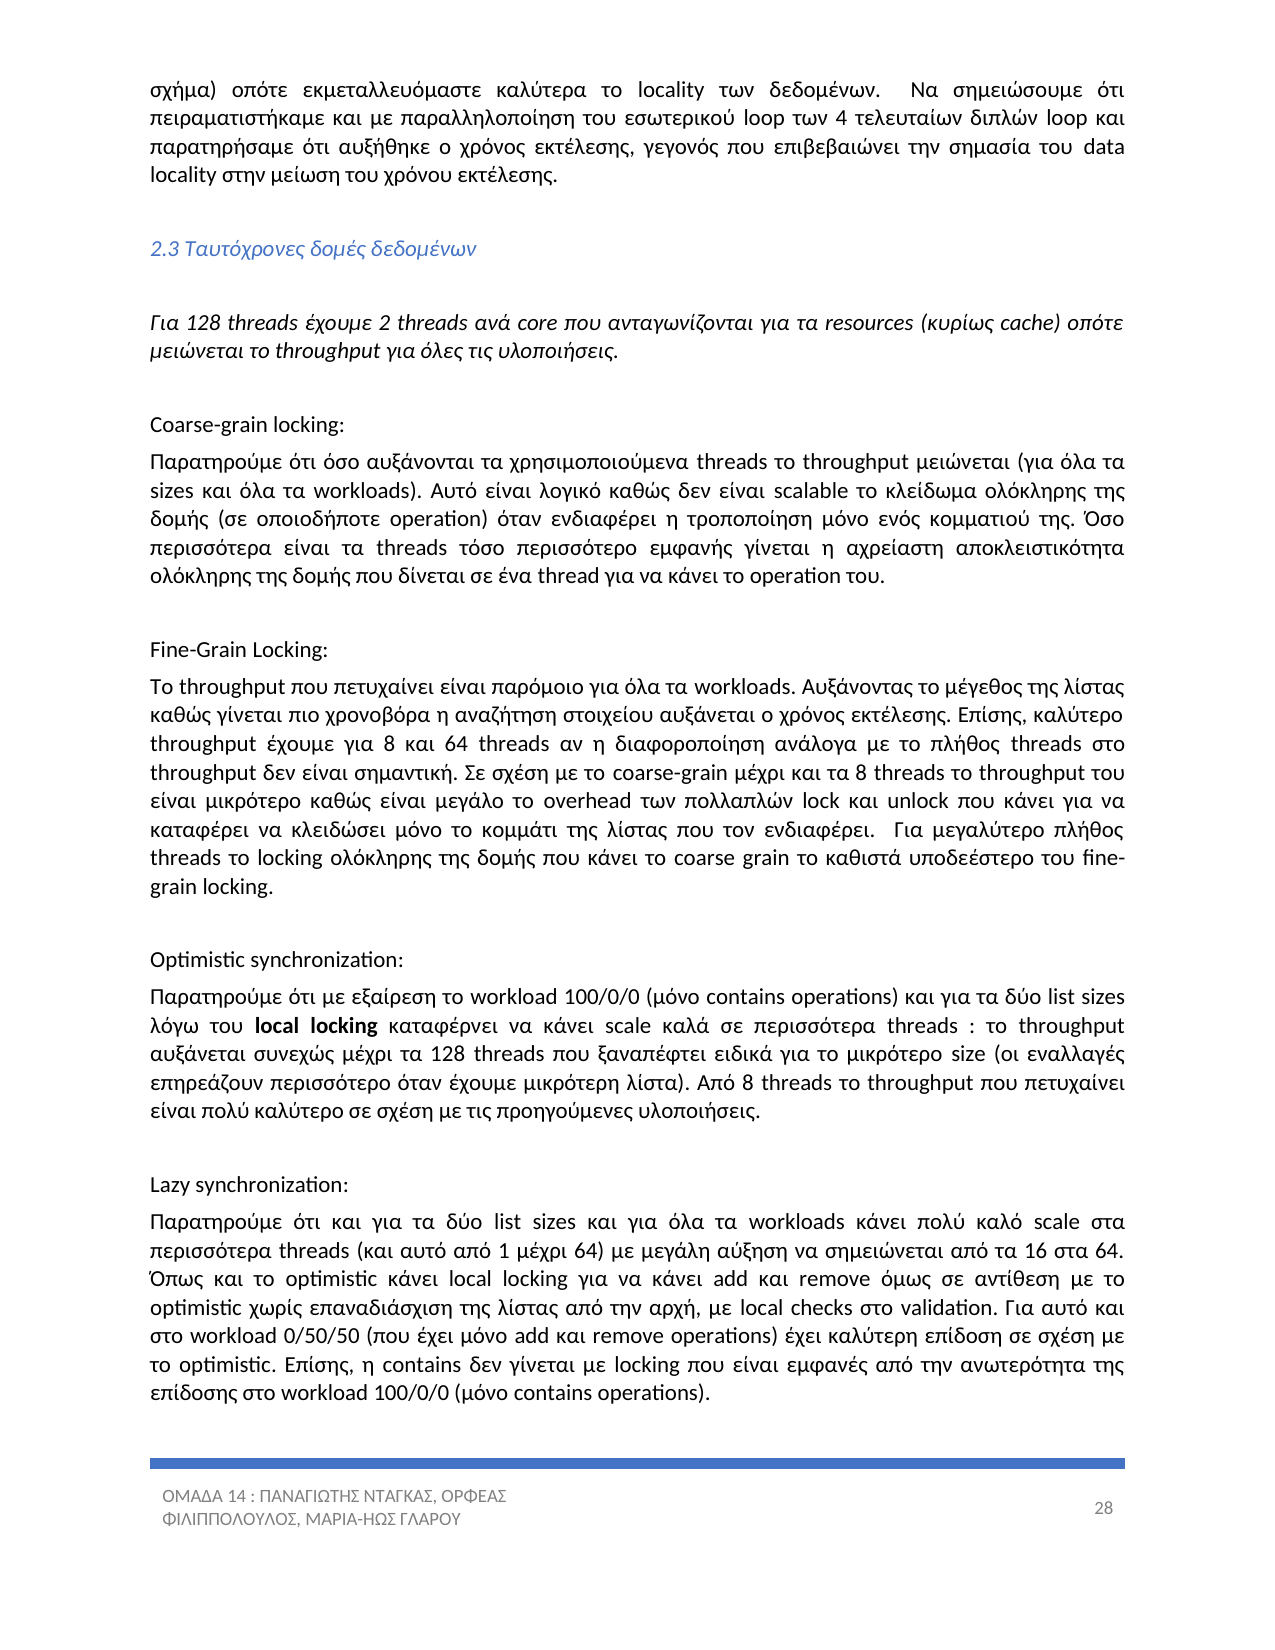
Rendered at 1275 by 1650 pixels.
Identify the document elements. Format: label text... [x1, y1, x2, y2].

text Παρατηρούμε ότι με εξαίρεση το workload 100/0/0 (μόνο contains operations) και για τα δύο list sizes λόγω του local locking καταφέρνει να κάνει scale καλά σε περισσότερα threads : το throughput αυξάνεται συνεχώς μέχρι τα 128 threads που ξαναπέφτει ειδικά για το μικρότερο size (οι εναλλαγές επηρεάζουν περισσότερο όταν έχουμε μικρότερη λίστα). Από 8 threads το throughput που πετυχαίνει είναι πολύ καλύτερο σε σχέση με τις προηγούμενες υλοποιήσεις. [150, 982, 1125, 1125]
text 2.3 Ταυτόχρονες δομές δεδομένων [150, 234, 1125, 262]
text Παρατηρούμε ότι όσο αυξάνονται τα χρησιμοποιούμενα threads το throughput μειώνεται (για όλα τα sizes και όλα τα workloads). Αυτό είναι λογικό καθώς δεν είναι scalable το κλείδωμα ολόκληρης της δομής (σε οποιοδήποτε operation) όταν ενδιαφέρει η τροποποίηση μόνο ενός κομματιού της. Όσο περισσότερα είναι τα threads τόσο περισσότερο εμφανής γίνεται η αχρείαστη αποκλειστικότητα ολόκληρης της δομής που δίνεται σε ένα thread για να κάνει το operation του. [150, 447, 1125, 589]
text Lazy synchronization: [150, 1170, 1125, 1198]
text Fine-Grain Locking: [150, 635, 1125, 663]
text Παρατηρούμε ότι και για τα δύο list sizes και για όλα τα workloads κάνει πολύ καλό scale στα περισσότερα threads (και αυτό από 1 μέχρι 64) με μεγάλη αύξηση να σημειώνεται από τα 16 στα 64. Όπως και το optimistic κάνει local locking για να κάνει add και remove όμως σε αντίθεση με το optimistic χωρίς επαναδιάσχιση της λίστας από την αρχή, με local checks στο validation. Για αυτό και στο workload 0/50/50 (που έχει μόνο add και remove operations) έχει καλύτερη επίδοση σε σχέση με το optimistic. Επίσης, η contains δεν γίνεται με locking που είναι εμφανές από την ανωτερότητα της επίδοσης στο workload 100/0/0 (μόνο contains operations). [150, 1207, 1125, 1407]
text Το throughput που πετυχαίνει είναι παρόμοιο για όλα τα workloads. Αυξάνοντας το μέγεθος της λίστας καθώς γίνεται πιο χρονοβόρα η αναζήτηση στοιχείου αυξάνεται ο χρόνος εκτέλεσης. Επίσης, καλύτερο throughput έχουμε για 8 και 64 threads αν η διαφοροποίηση ανάλογα με το πλήθος threads στο throughput δεν είναι σημαντική. Σε σχέση με το coarse-grain μέχρι και τα 8 threads το throughput του είναι μικρότερο καθώς είναι μεγάλο το overhead των πολλαπλών lock και unlock που κάνει για να καταφέρει να κλειδώσει μόνο το κομμάτι της λίστας που τον ενδιαφέρει. Για μεγαλύτερο πλήθος threads το locking ολόκληρης της δομής που κάνει το coarse grain το καθιστά υποδεέστερο του fine-grain locking. [150, 672, 1125, 900]
text Optimistic synchronization: [150, 946, 1125, 974]
text σχήμα) οπότε εκμεταλλευόμαστε καλύτερα το locality των δεδομένων. Να σημειώσουμε ότι πειραματιστήκαμε και με παραλληλοποίηση του εσωτερικού loop των 4 τελευταίων διπλών loop και παρατηρήσαμε ότι αυξήθηκε ο χρόνος εκτέλεσης, γεγονός που επιβεβαιώνει την σημασία του data locality στην μείωση του χρόνου εκτέλεσης. [150, 75, 1125, 189]
text Για 128 threads έχουμε 2 threads ανά core που ανταγωνίζονται για τα resources (κυρίως cache) οπότε μειώνεται το throughput για όλες τις υλοποιήσεις. [150, 308, 1125, 365]
text Coarse-grain locking: [150, 410, 1125, 438]
